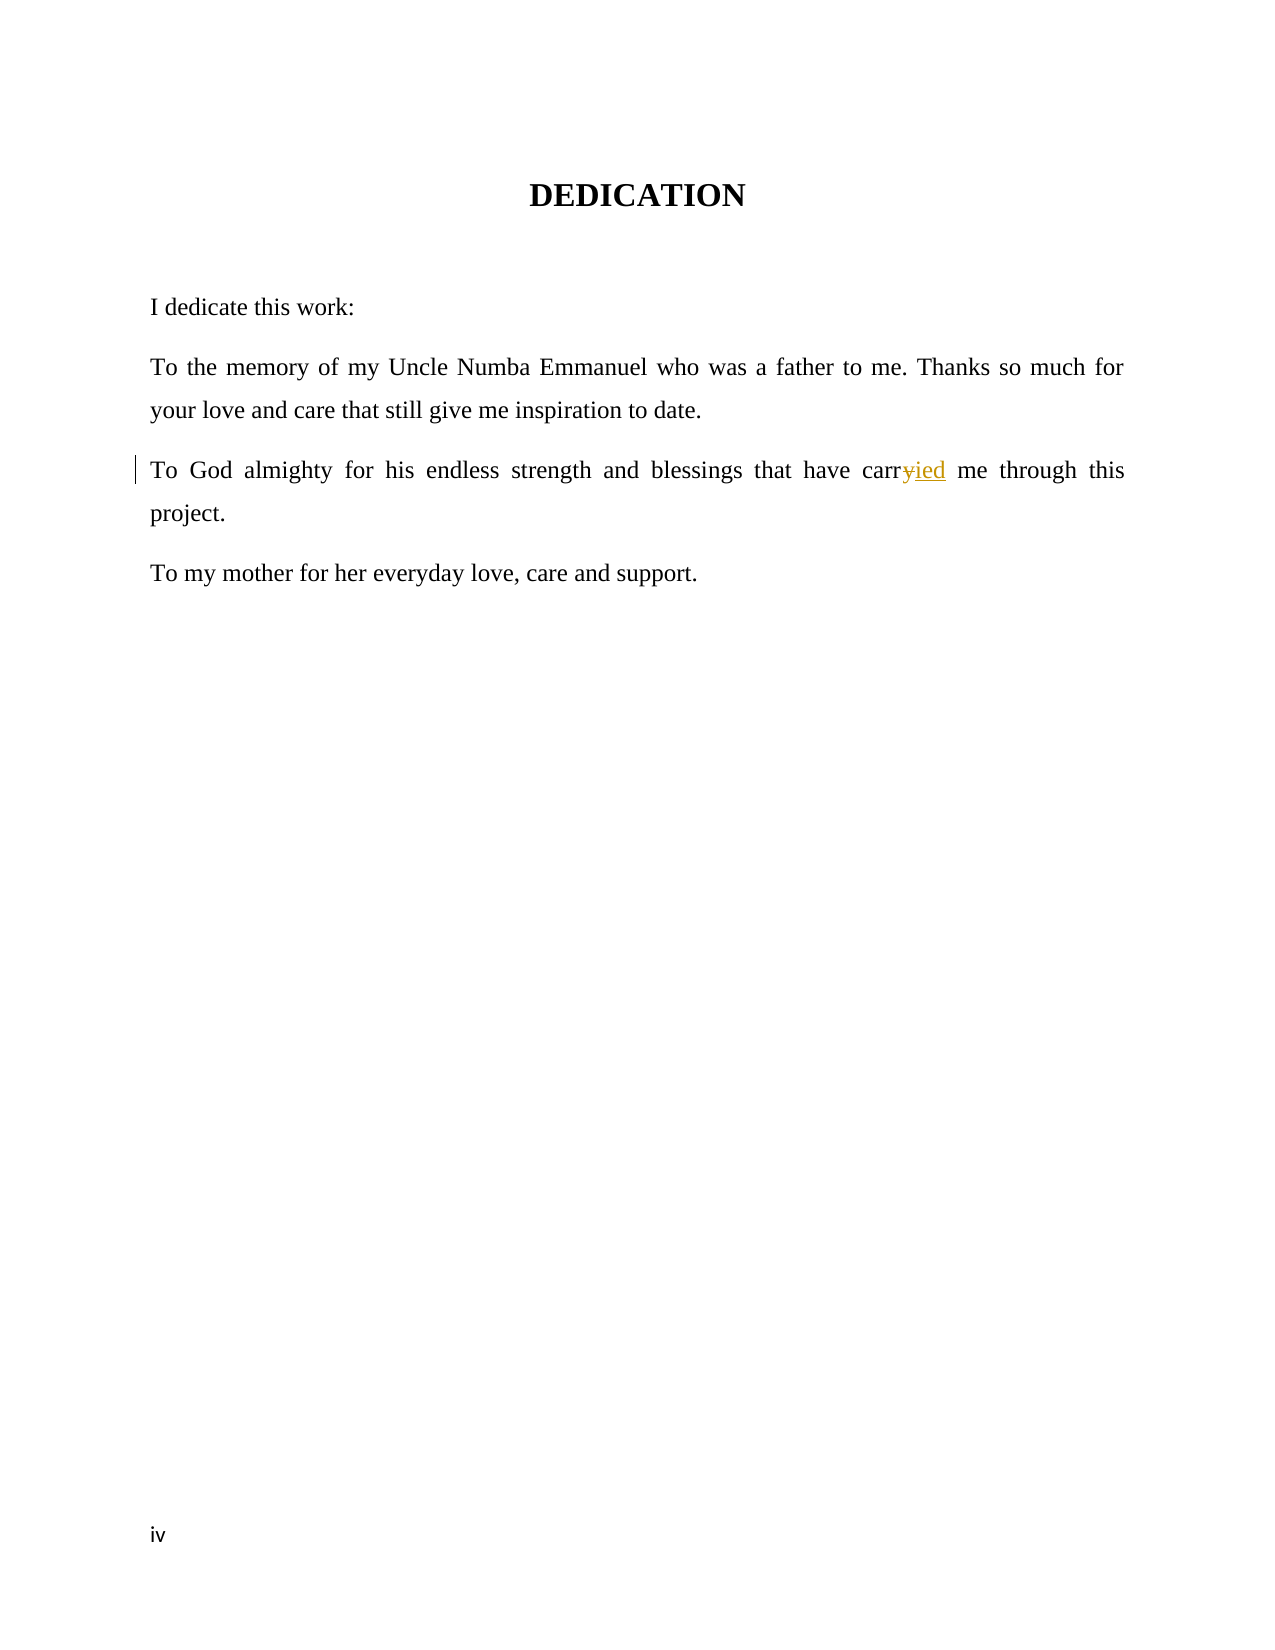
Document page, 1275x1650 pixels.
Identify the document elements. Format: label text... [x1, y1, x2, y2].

text To my mother for her everyday love, care and support. [150, 558, 1125, 587]
text To God almighty for his endless strength and blessings that have carried me through this project. [150, 455, 1125, 527]
subtitle DEDICATION [150, 175, 1125, 213]
text To the memory of my Uncle Numba Emmanuel who was a father to me. Thanks so much for your love and care that still give me inspiration to date. [150, 352, 1125, 424]
text I dedicate this work: [150, 292, 1125, 321]
